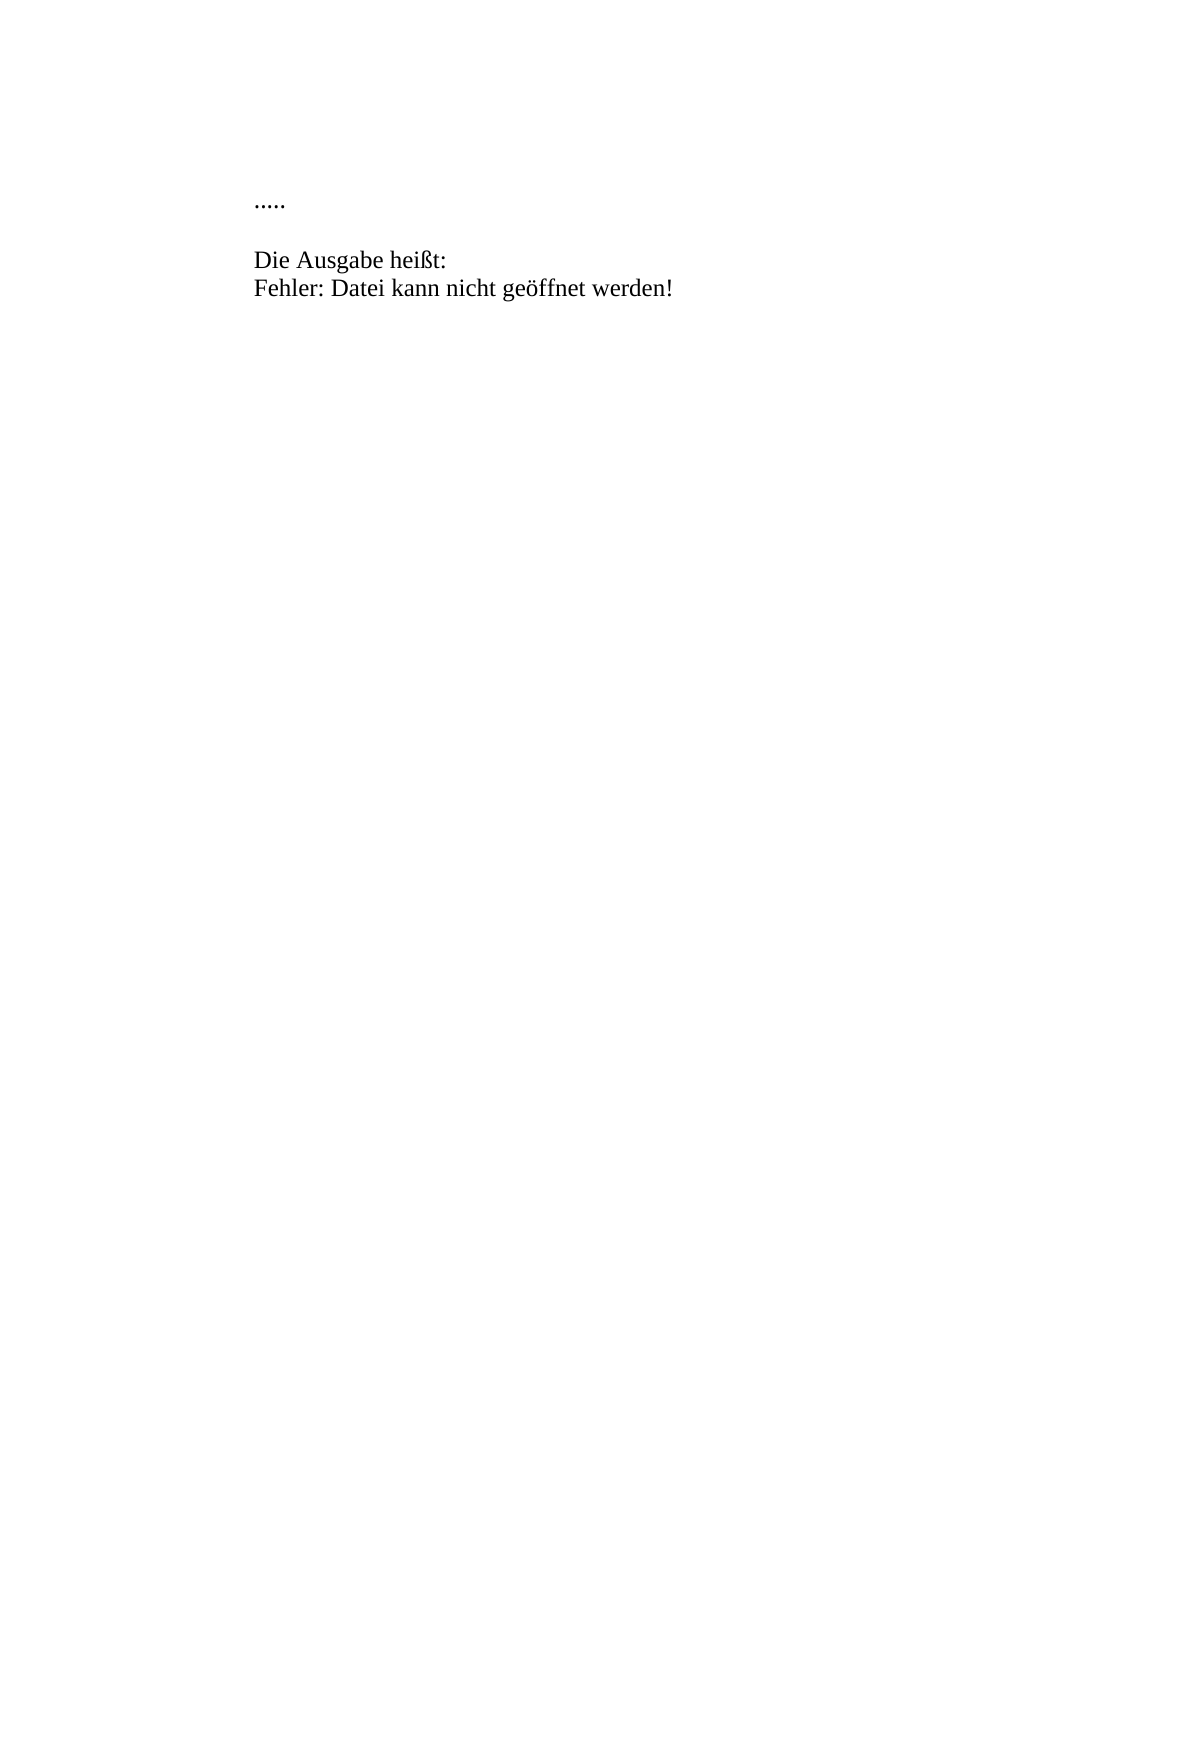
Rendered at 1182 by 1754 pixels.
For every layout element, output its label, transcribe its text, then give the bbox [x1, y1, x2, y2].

text Fehler: Datei kann nicht geöffnet werden! [254, 273, 1110, 302]
list ..... [254, 183, 1110, 216]
text Die Ausgabe heißt: [254, 245, 1110, 273]
